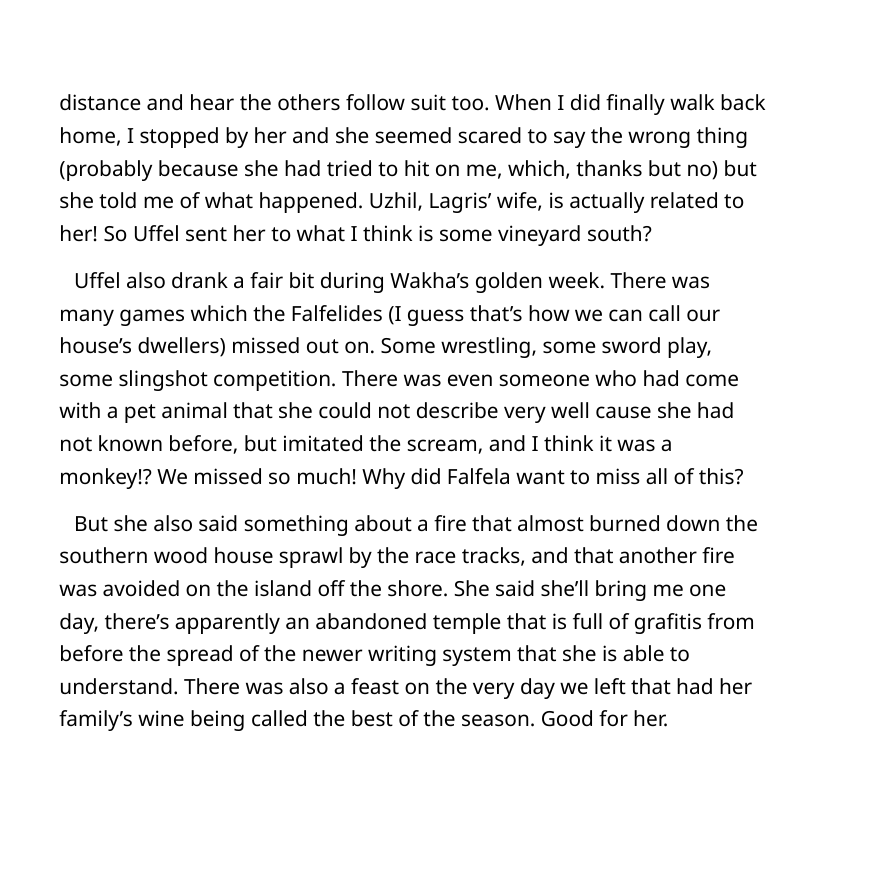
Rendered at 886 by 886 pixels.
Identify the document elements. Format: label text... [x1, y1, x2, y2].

text But she also said something about a fire that almost burned down the southern wood house sprawl by the race tracks, and that another fire was avoided on the island off the shore. She said she’ll bring me one day, there’s apparently an abandoned temple that is full of grafitis from before the spread of the newer writing system that she is able to understand. There was also a feast on the very day we left that had her family’s wine being called the best of the season. Good for her. [59, 509, 768, 733]
text distance and hear the others follow suit too. When I did finally walk back home, I stopped by her and she seemed scared to say the wrong thing (probably because she had tried to hit on me, which, thanks but no) but she told me of what happened. Uzhil, Lagris’ wife, is actually related to her! So Uffel sent her to what I think is some vineyard south? [59, 88, 768, 247]
text Uffel also drank a fair bit during Wakha’s golden week. There was many games which the Falfelides (I guess that’s how we can call our house’s dwellers) missed out on. Some wrestling, some sword play, some slingshot competition. There was even someone who had come with a pet animal that she could not describe very well cause she had not known before, but imitated the scream, and I think it was a monkey!? We missed so much! Why did Falfela want to miss all of this? [59, 266, 768, 490]
